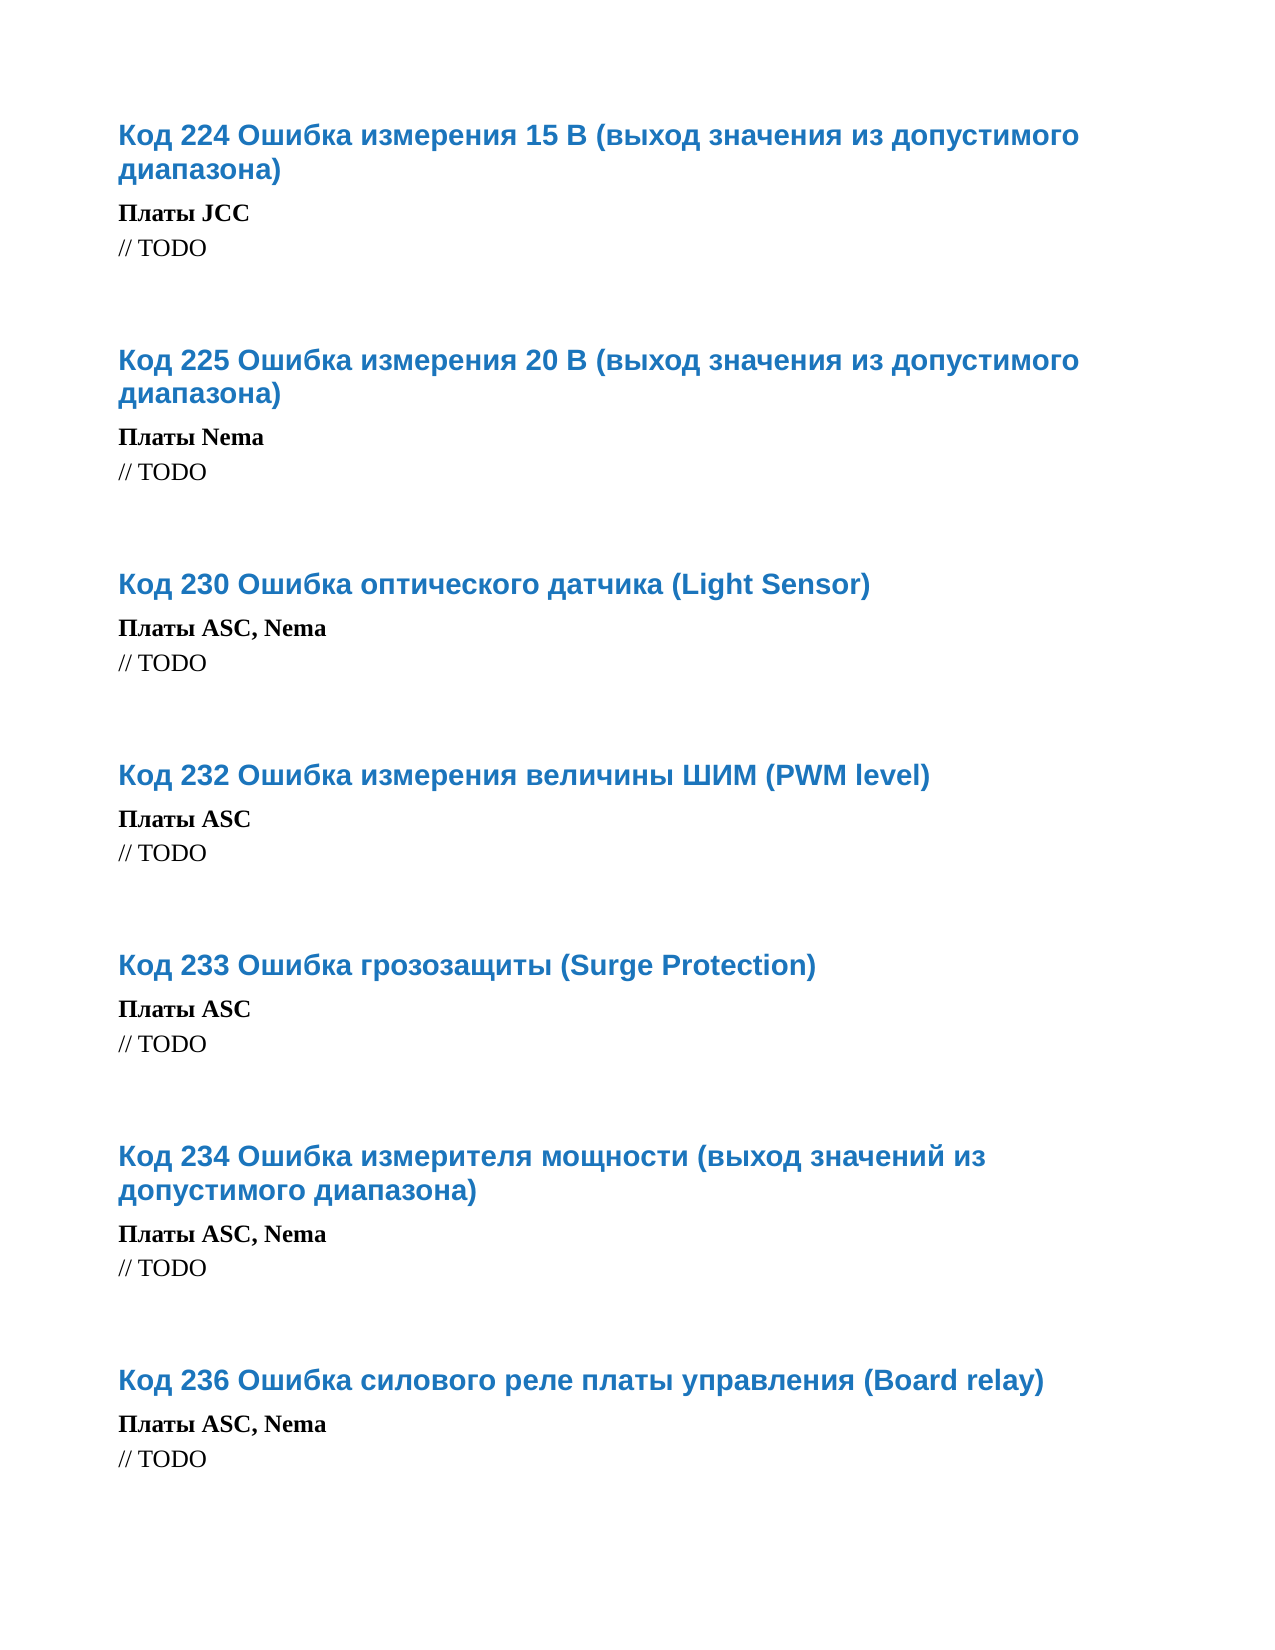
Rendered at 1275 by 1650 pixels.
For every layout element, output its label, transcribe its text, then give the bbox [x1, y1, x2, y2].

text // TODO [118, 457, 1157, 486]
subtitle Код 224 Ошибка измерения 15 В (выход значения из допустимого диапазона) [118, 118, 1157, 186]
subtitle Код 225 Ошибка измерения 20 В (выход значения из допустимого диапазона) [118, 342, 1157, 410]
subtitle Код 233 Ошибка грозозащиты (Surge Protection) [118, 948, 1157, 982]
text // TODO [118, 1029, 1157, 1058]
text // TODO [118, 233, 1157, 261]
text Платы ASC, Nema [118, 1219, 1157, 1247]
subtitle Код 236 Ошибка силового реле платы управления (Board relay) [118, 1363, 1157, 1397]
text // TODO [118, 648, 1157, 676]
text Платы ASC, Nema [118, 613, 1157, 642]
subtitle Код 232 Ошибка измерения величины ШИМ (PWM level) [118, 757, 1157, 791]
subtitle Код 234 Ошибка измерителя мощности (выход значений из допустимого диапазона) [118, 1139, 1157, 1206]
text // TODO [118, 1253, 1157, 1282]
text Платы ASC [118, 804, 1157, 832]
text Платы ASC, Nema [118, 1409, 1157, 1438]
text Платы JCC [118, 198, 1157, 227]
text // TODO [118, 838, 1157, 867]
text Платы ASC [118, 994, 1157, 1023]
subtitle Код 230 Ошибка оптического датчика (Light Sensor) [118, 567, 1157, 601]
text Платы Nema [118, 422, 1157, 451]
text // TODO [118, 1444, 1157, 1473]
